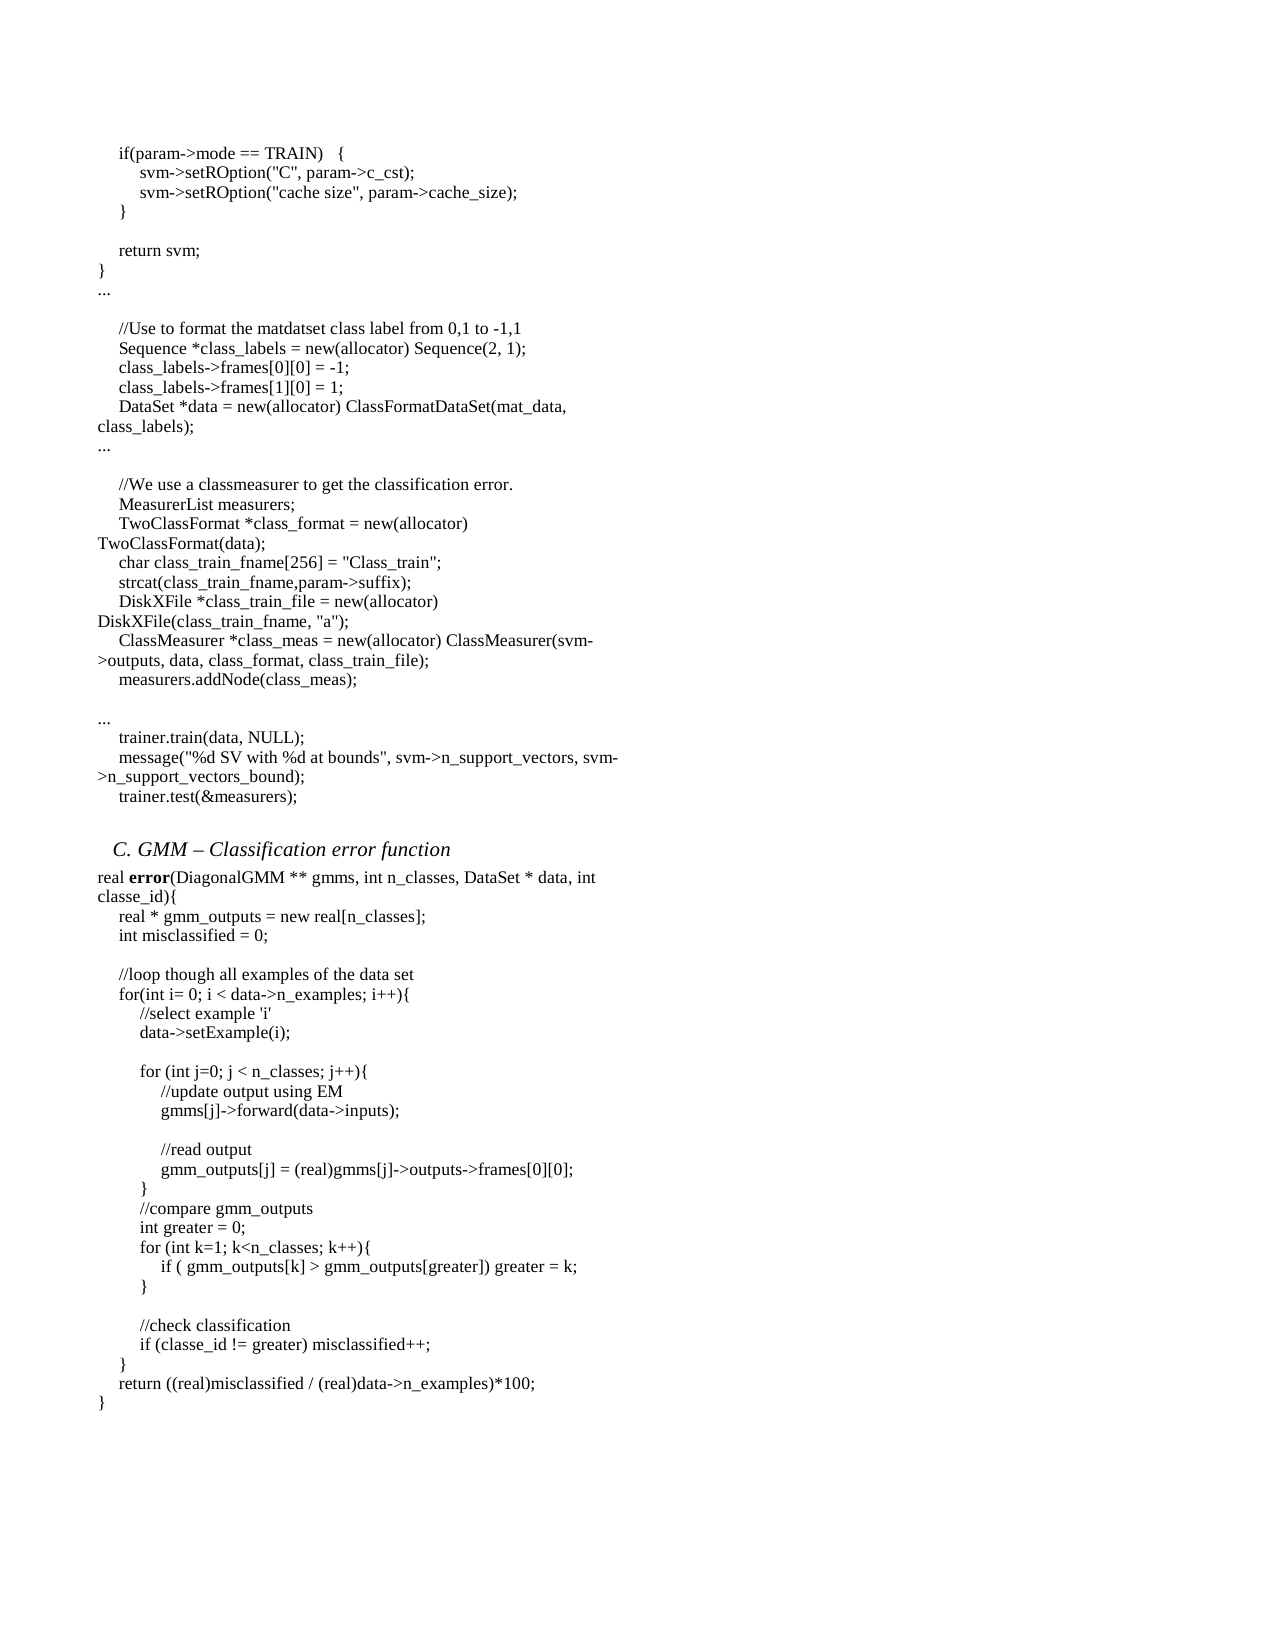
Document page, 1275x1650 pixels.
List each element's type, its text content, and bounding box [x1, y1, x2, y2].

text for (int j=0; j < n_classes; j++){ [97, 1062, 622, 1082]
subtitle GMM – Classification error function [112, 838, 622, 861]
text class_labels->frames[0][0] = -1; [97, 358, 622, 378]
text } [97, 1179, 622, 1199]
text svm->setROption("C", param->c_cst); [97, 163, 622, 183]
text //update output using EM [97, 1082, 622, 1101]
text ClassMeasurer *class_meas = new(allocator) ClassMeasurer(svm->outputs, data, class_format, class_train_file); [97, 631, 622, 670]
text ... [97, 280, 622, 300]
text if (classe_id != greater) misclassified++; [97, 1335, 622, 1354]
text gmms[j]->forward(data->inputs); [97, 1101, 622, 1121]
text return svm; [97, 241, 622, 261]
text DiskXFile *class_train_file = new(allocator) DiskXFile(class_train_fname, "a"); [97, 592, 622, 631]
text //compare gmm_outputs [97, 1199, 622, 1218]
text data->setExample(i); [97, 1023, 622, 1043]
text TwoClassFormat *class_format = new(allocator) TwoClassFormat(data); [97, 514, 622, 553]
text //loop though all examples of the data set [97, 965, 622, 984]
text measurers.addNode(class_meas); [97, 670, 622, 689]
text trainer.test(&measurers); [97, 787, 622, 806]
text if(param->mode == TRAIN) { [97, 144, 622, 163]
text if ( gmm_outputs[k] > gmm_outputs[greater]) greater = k; [97, 1257, 622, 1277]
text DataSet *data = new(allocator) ClassFormatDataSet(mat_data, class_labels); [97, 397, 622, 436]
text return ((real)misclassified / (real)data->n_examples)*100; [97, 1374, 622, 1393]
text ... [97, 436, 622, 456]
text MeasurerList measurers; [97, 494, 622, 514]
text } [97, 261, 622, 280]
text //Use to format the matdatset class label from 0,1 to -1,1 [97, 319, 622, 339]
text strcat(class_train_fname,param->suffix); [97, 572, 622, 592]
text } [97, 202, 622, 222]
text } [97, 1393, 622, 1413]
text class_labels->frames[1][0] = 1; [97, 378, 622, 397]
text //check classification [97, 1316, 622, 1335]
text message("%d SV with %d at bounds", svm->n_support_vectors, svm->n_support_vectors_bound); [97, 748, 622, 787]
text //We use a classmeasurer to get the classification error. [97, 475, 622, 494]
text } [97, 1354, 622, 1374]
text //select example 'i' [97, 1004, 622, 1023]
text } [97, 1277, 622, 1296]
text gmm_outputs[j] = (real)gmms[j]->outputs->frames[0][0]; [97, 1160, 622, 1179]
text trainer.train(data, NULL); [97, 728, 622, 748]
text //read output [97, 1140, 622, 1160]
text int greater = 0; [97, 1218, 622, 1238]
text svm->setROption("cache size", param->cache_size); [97, 183, 622, 202]
text char class_train_fname[256] = "Class_train"; [97, 553, 622, 572]
text int misclassified = 0; [97, 926, 622, 945]
text for(int i= 0; i < data->n_examples; i++){ [97, 984, 622, 1004]
text real error(DiagonalGMM ** gmms, int n_classes, DataSet * data, int classe_id){ [97, 867, 622, 906]
text real * gmm_outputs = new real[n_classes]; [97, 906, 622, 926]
text Sequence *class_labels = new(allocator) Sequence(2, 1); [97, 339, 622, 358]
text ... [97, 709, 622, 728]
text for (int k=1; k<n_classes; k++){ [97, 1238, 622, 1257]
